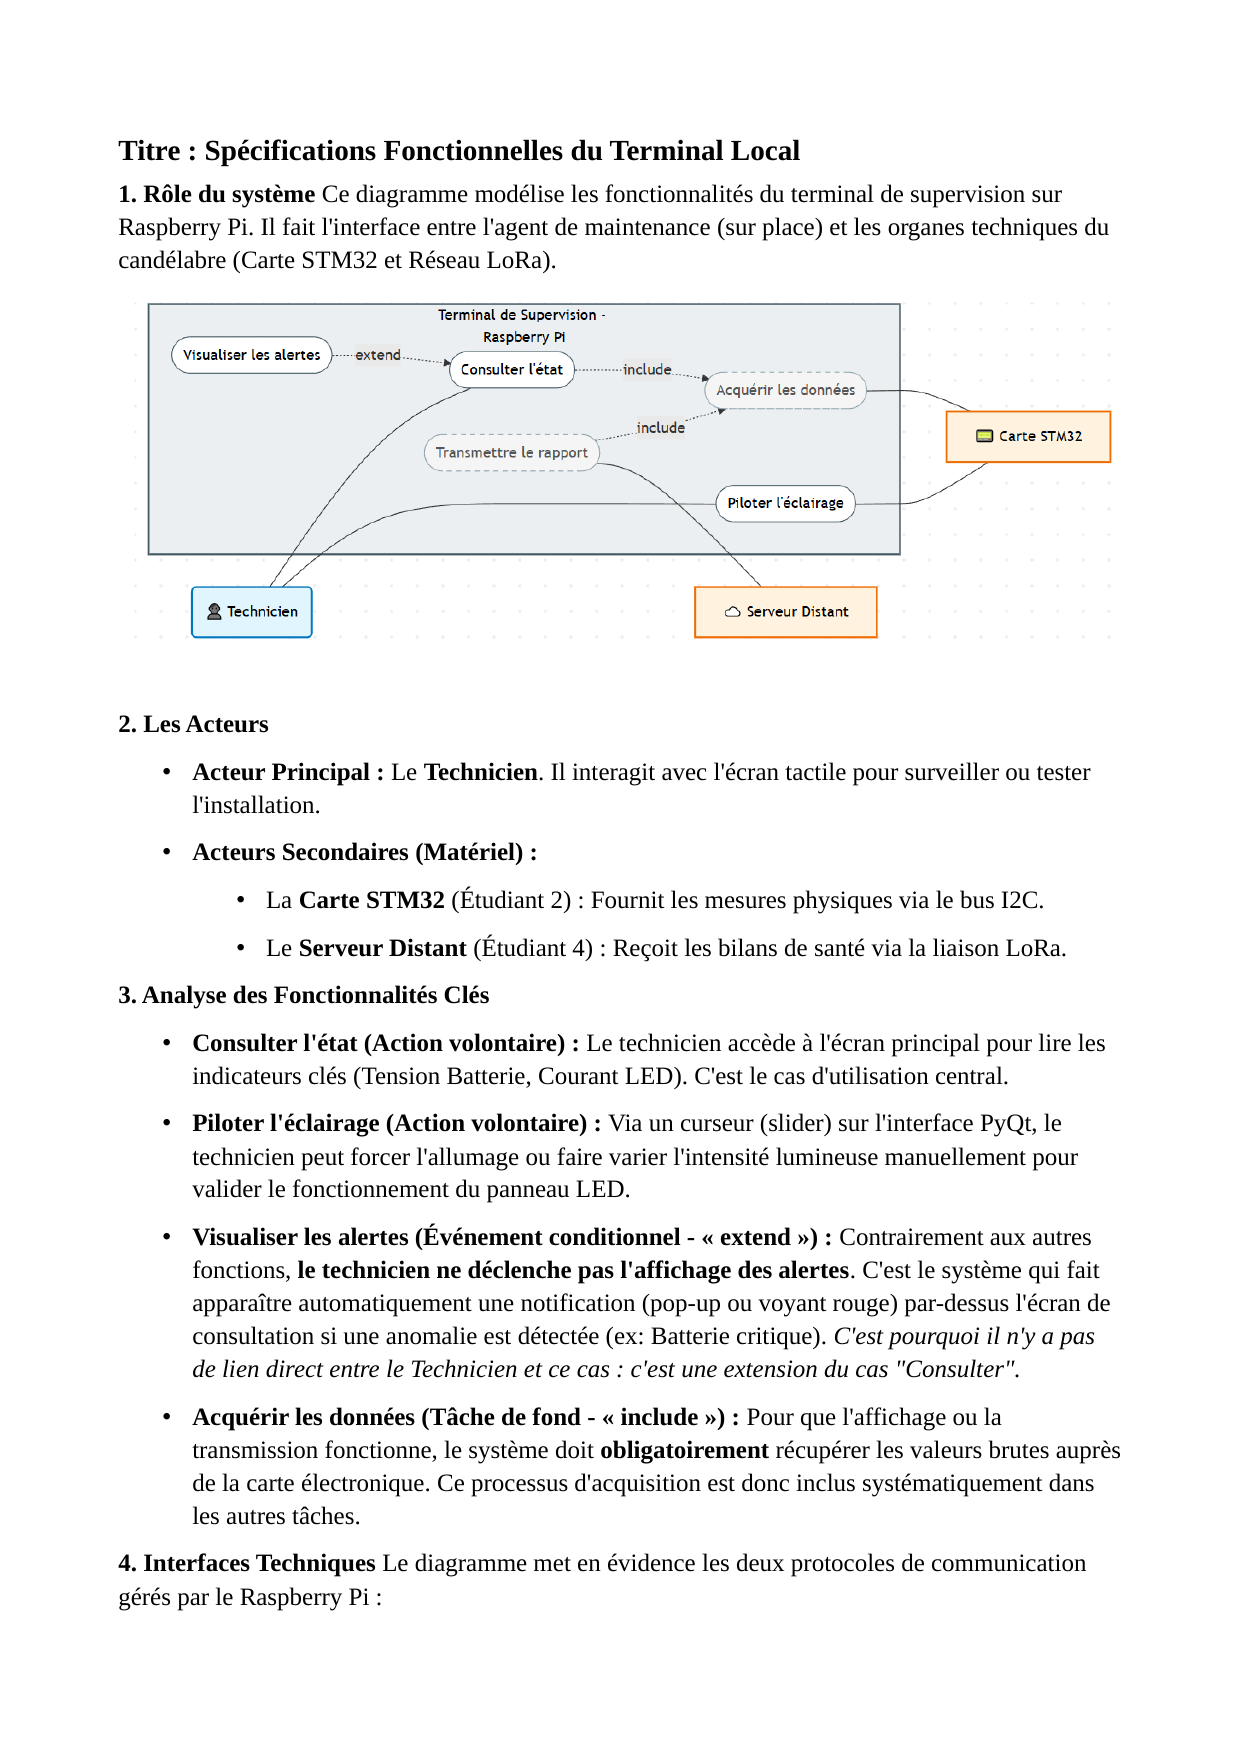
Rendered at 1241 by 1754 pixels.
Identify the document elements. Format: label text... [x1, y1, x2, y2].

text 1. Rôle du système Ce diagramme modélise les fonctionnalités du terminal de supervision sur Raspberry Pi. Il fait l'interface entre l'agent de maintenance (sur place) et les organes techniques du candélabre (Carte STM32 et Réseau LoRa). [118, 179, 1122, 273]
list Acteurs Secondaires (Matériel) : [162, 837, 1122, 866]
list Le Serveur Distant (Étudiant 4) : Reçoit les bilans de santé via la liaison LoRa. [236, 933, 1122, 961]
text 2. Les Acteurs [118, 709, 1122, 738]
list Visualiser les alertes (Événement conditionnel - « extend ») : Contrairement aux autres fonctions, le technicien ne déclenche pas l'affichage des alertes. C'est le système qui fait apparaître automatiquement une notification (pop-up ou voyant rouge) par-dessus l'écran de consultation si une anomalie est détectée (ex: Batterie critique). C'est pourquoi il n'y a pas de lien direct entre le Technicien et ce cas : c'est une extension du cas "Consulter". [162, 1222, 1122, 1383]
list Piloter l'éclairage (Action volontaire) : Via un curseur (slider) sur l'interface PyQt, le technicien peut forcer l'allumage ou faire varier l'intensité lumineuse manuellement pour valider le fonctionnement du panneau LED. [162, 1108, 1122, 1203]
list Acquérir les données (Tâche de fond - « include ») : Pour que l'affichage ou la transmission fonctionne, le système doit obligatoirement récupérer les valeurs brutes auprès de la carte électronique. Ce processus d'acquisition est donc inclus systématiquement dans les autres tâches. [162, 1402, 1122, 1530]
list Acteur Principal : Le Technicien. Il interagit avec l'écran tactile pour surveiller ou tester l'installation. [162, 757, 1122, 819]
text 4. Interfaces Techniques Le diagramme met en évidence les deux protocoles de communication gérés par le Raspberry Pi : [118, 1548, 1122, 1610]
picture [118, 292, 1123, 658]
list Consulter l'état (Action volontaire) : Le technicien accède à l'écran principal pour lire les indicateurs clés (Tension Batterie, Courant LED). C'est le cas d'utilisation central. [162, 1028, 1122, 1090]
list La Carte STM32 (Étudiant 2) : Fournit les mesures physiques via le bus I2C. [236, 885, 1122, 914]
subtitle Titre : Spécifications Fonctionnelles du Terminal Local [118, 133, 1122, 166]
text 3. Analyse des Fonctionnalités Clés [118, 980, 1122, 1009]
